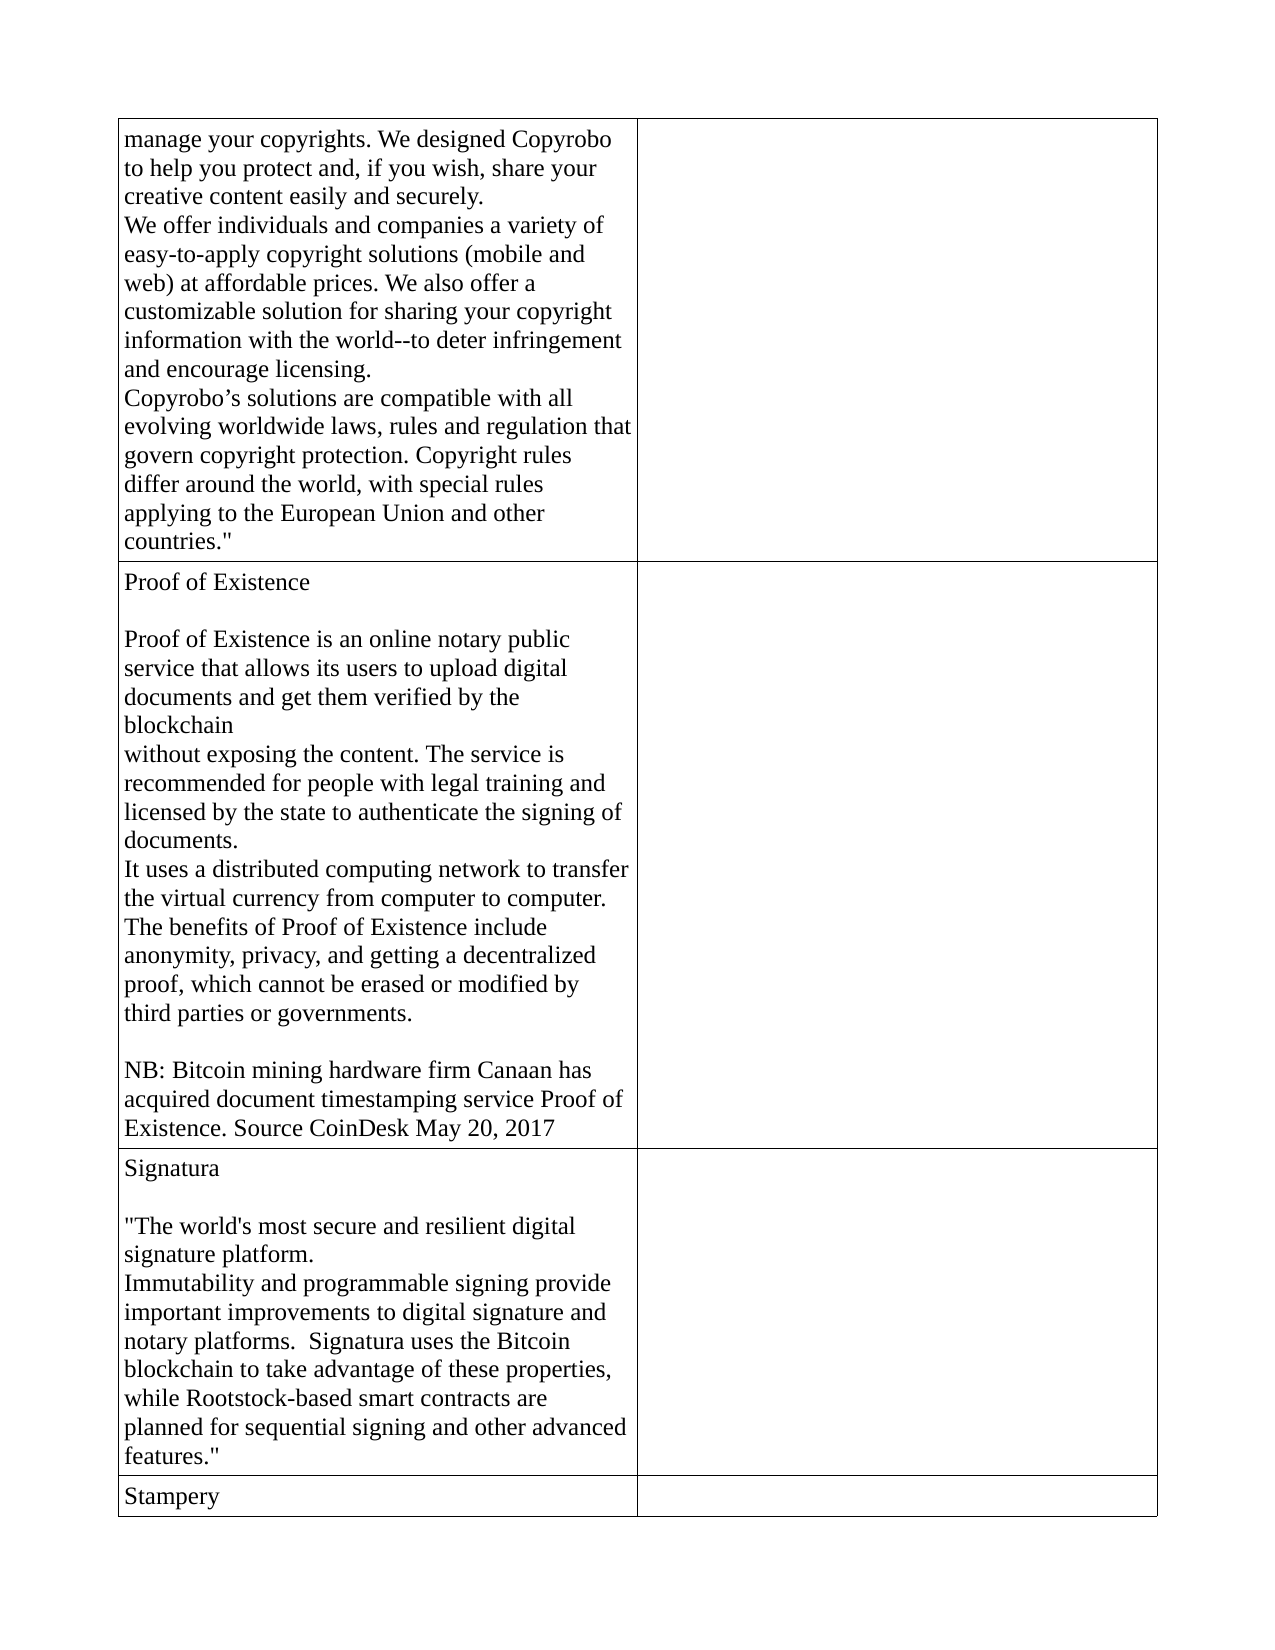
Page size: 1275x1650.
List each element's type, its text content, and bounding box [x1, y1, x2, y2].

table_cell Stampery [119, 1476, 637, 1516]
table_cell Signatura "The world's most secure and resilient digital signature platform. Immutability and programmable signing provide important improvements to digital signature and notary platforms. Signatura uses the Bitcoin blockchain to take advantage of these properties, while Rootstock-based smart contracts are planned for sequential signing and other advanced features." [119, 1149, 637, 1475]
table_cell [638, 119, 1157, 561]
table_cell [638, 1149, 1157, 1475]
table_cell manage your copyrights. We designed Copyrobo to help you protect and, if you wish, share your creative content easily and securely. We offer individuals and companies a variety of easy-to-apply copyright solutions (mobile and web) at affordable prices. We also offer a customizable solution for sharing your copyright information with the world--to deter infringement and encourage licensing. Copyrobo’s solutions are compatible with all evolving worldwide laws, rules and regulation that govern copyright protection. Copyright rules differ around the world, with special rules applying to the European Union and other countries." [119, 119, 637, 561]
table_cell [638, 1476, 1157, 1516]
table_cell [638, 562, 1157, 1147]
table_cell Proof of Existence Proof of Existence is an online notary public service that allows its users to upload digital documents and get them verified by the blockchain without exposing the content. The service is recommended for people with legal training and licensed by the state to authenticate the signing of documents. It uses a distributed computing network to transfer the virtual currency from computer to computer. The benefits of Proof of Existence include anonymity, privacy, and getting a decentralized proof, which cannot be erased or modified by third parties or governments. NB: Bitcoin mining hardware firm Canaan has acquired document timestamping service Proof of Existence. Source CoinDesk May 20, 2017 [119, 562, 637, 1147]
